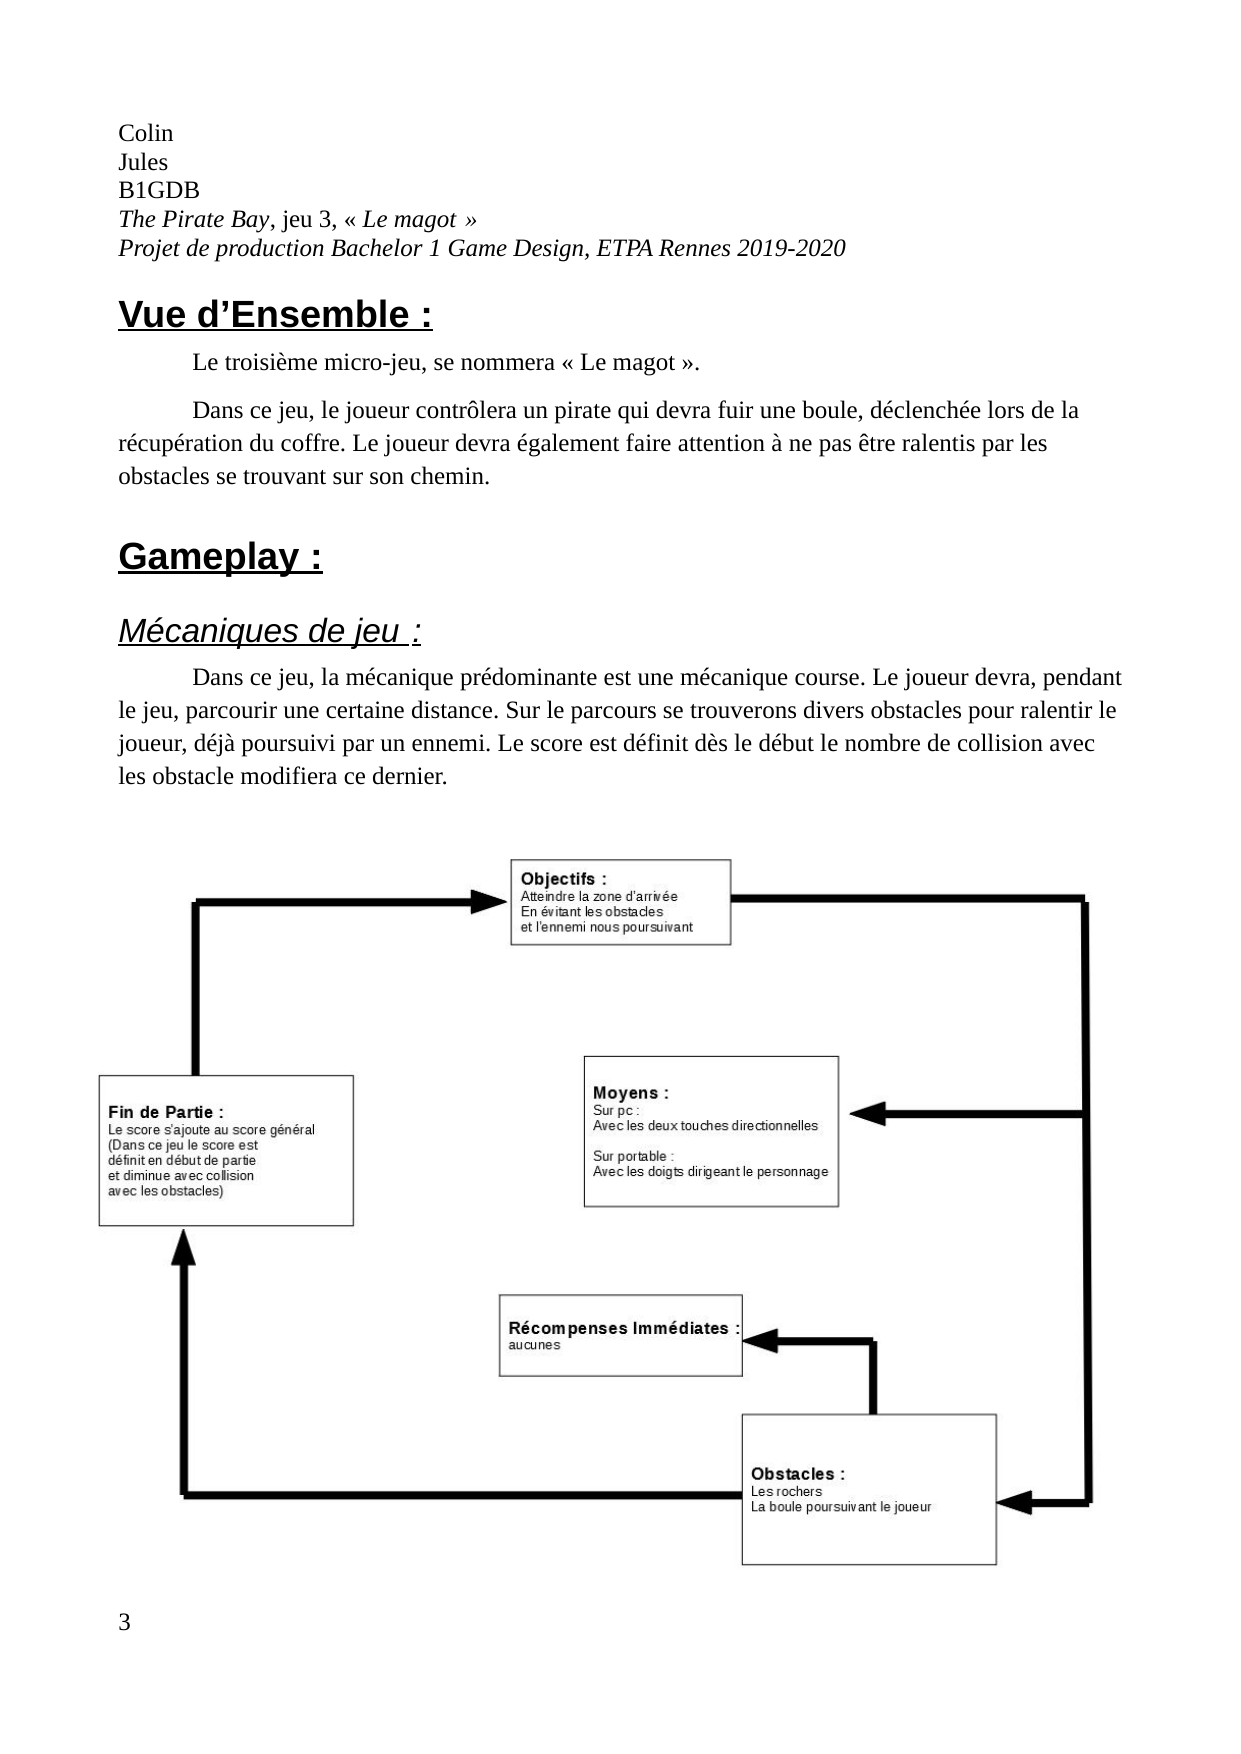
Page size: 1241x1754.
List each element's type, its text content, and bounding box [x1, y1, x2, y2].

subtitle Vue d’Ensemble : [118, 291, 1122, 335]
subtitle Gameplay : [118, 534, 1122, 577]
picture [41, 794, 1185, 1603]
text Le troisième micro-jeu, se nommera « Le magot ». [118, 347, 1122, 376]
text Dans ce jeu, le joueur contrôlera un pirate qui devra fuir une boule, déclenchée lors de la récupération du coffre. Le joueur devra également faire attention à ne pas être ralentis par les obstacles se trouvant sur son chemin. [118, 395, 1122, 490]
text Dans ce jeu, la mécanique prédominante est une mécanique course. Le joueur devra, pendant le jeu, parcourir une certaine distance. Sur le parcours se trouverons divers obstacles pour ralentir le joueur, déjà poursuivi par un ennemi. Le score est définit dès le début le nombre de collision avec les obstacle modifiera ce dernier. [118, 662, 1122, 790]
subtitle Mécaniques de jeu : [118, 611, 1122, 649]
